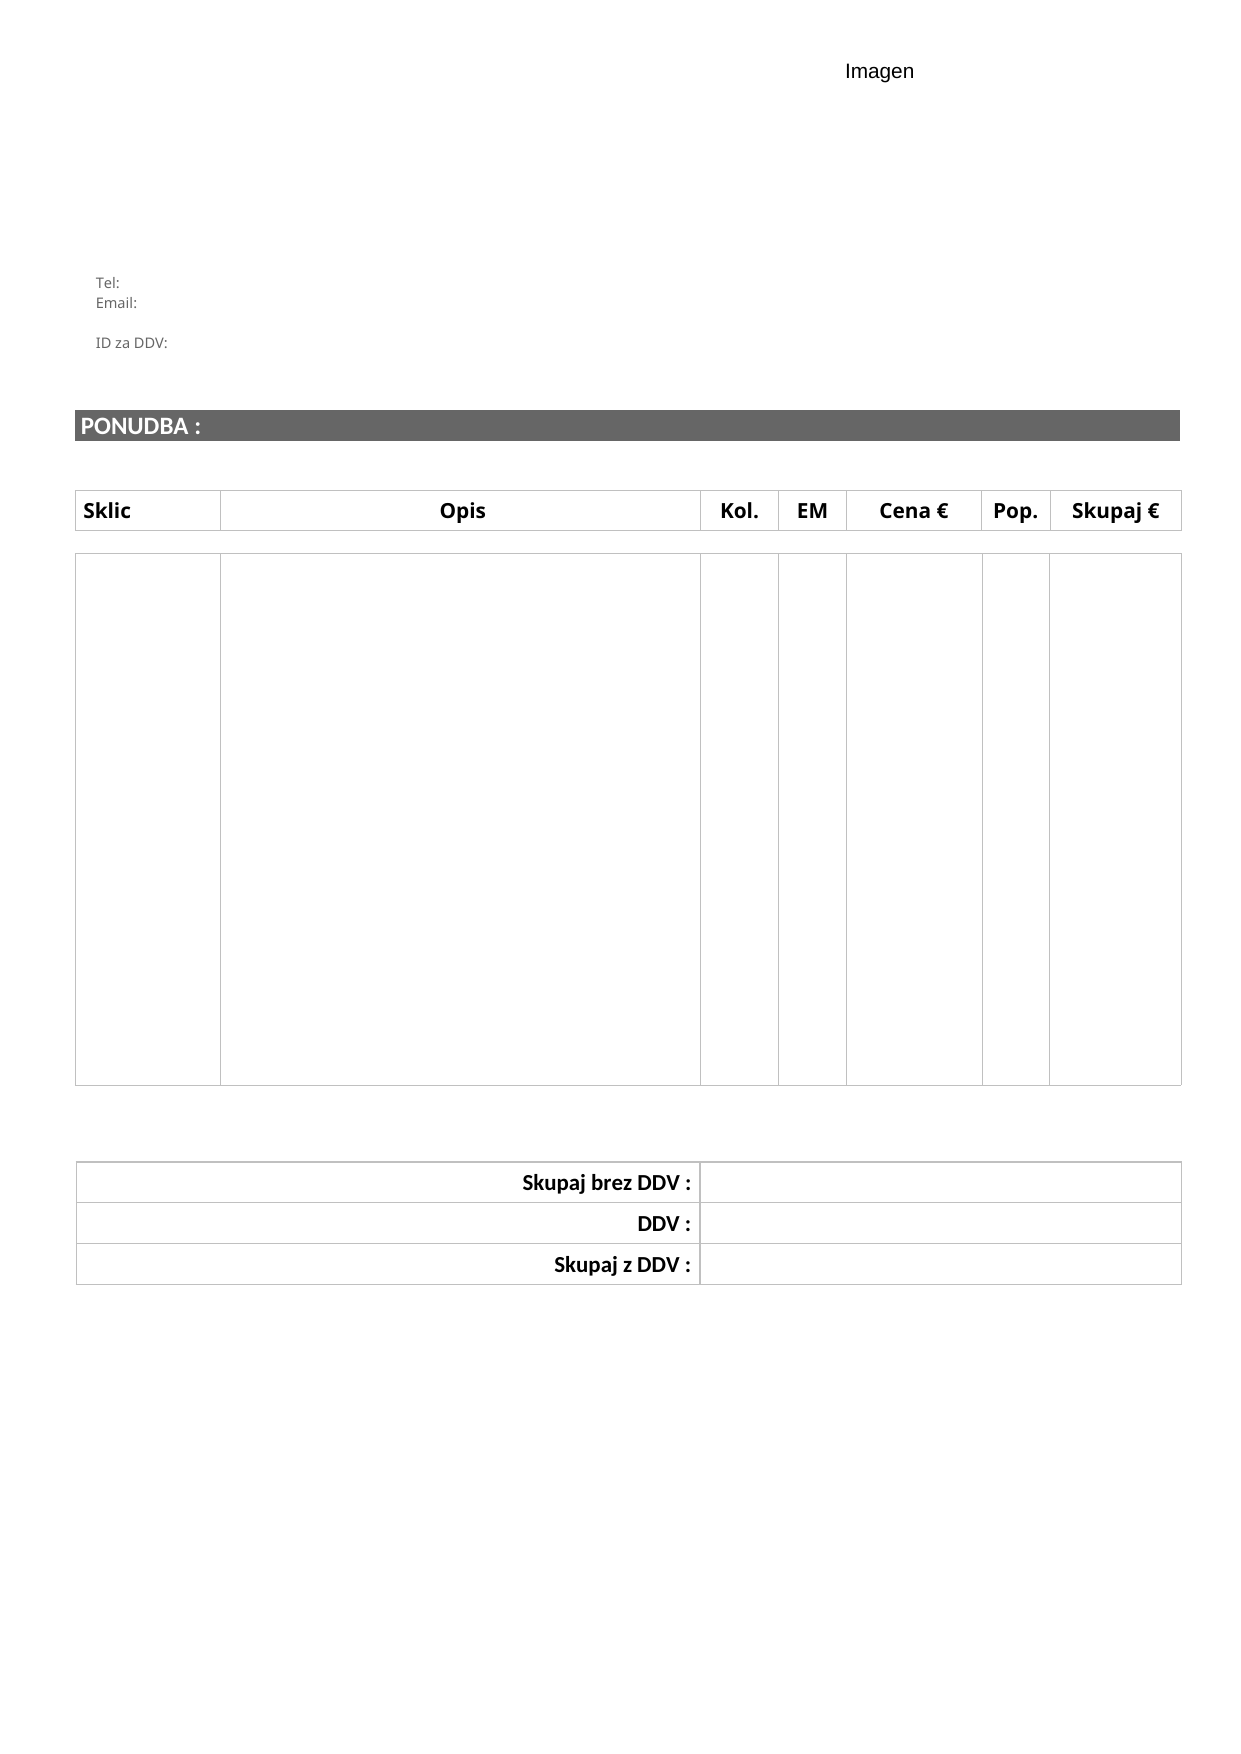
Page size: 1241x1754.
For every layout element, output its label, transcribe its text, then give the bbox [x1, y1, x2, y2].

table_header <italian_number(line.price_subtotal)> [1050, 554, 1181, 1085]
table_header Sklic [76, 491, 220, 530]
table_header Cena € [847, 491, 981, 530]
table_header <italian_number(line.price_unit)> [847, 554, 982, 1085]
table_header Opis [221, 491, 700, 530]
table_cell <italian_number(o.amount_total)> [701, 1244, 1181, 1284]
table_header Skupaj € [1051, 491, 1181, 530]
table_header <formatLang(line.product_uom_qty,digits=0)> [701, 554, 778, 1085]
table_header <if test="line.product_id"> <if test="line.product_id.product_image"> </if> <line.product_id.name or ''> <line.notes or ''> </if> [221, 554, 700, 1085]
table_header EM [779, 491, 846, 530]
text </for> [75, 1086, 1181, 1108]
text <for each="line in o.order_line"> [75, 531, 1181, 553]
text PONUDBA : [75, 410, 1180, 441]
table_header <line.product_uom.name or ''> [779, 554, 846, 1085]
table_header Pop. [982, 491, 1050, 530]
table_header Kol. [701, 491, 778, 530]
table_header <italian_number(line.discount, no_zero=True)> [983, 554, 1049, 1085]
table_header Skupaj brez DDV : [77, 1163, 699, 1202]
table_header <italian_number(o.amount_untaxed)> [701, 1163, 1181, 1202]
table_cell <italian_number(o.amount_tax)> [701, 1203, 1181, 1243]
table_cell DDV : [77, 1203, 699, 1243]
table_header <line.product_id.default_code or ''> [76, 554, 220, 1085]
table_cell Skupaj z DDV : [77, 1244, 699, 1284]
